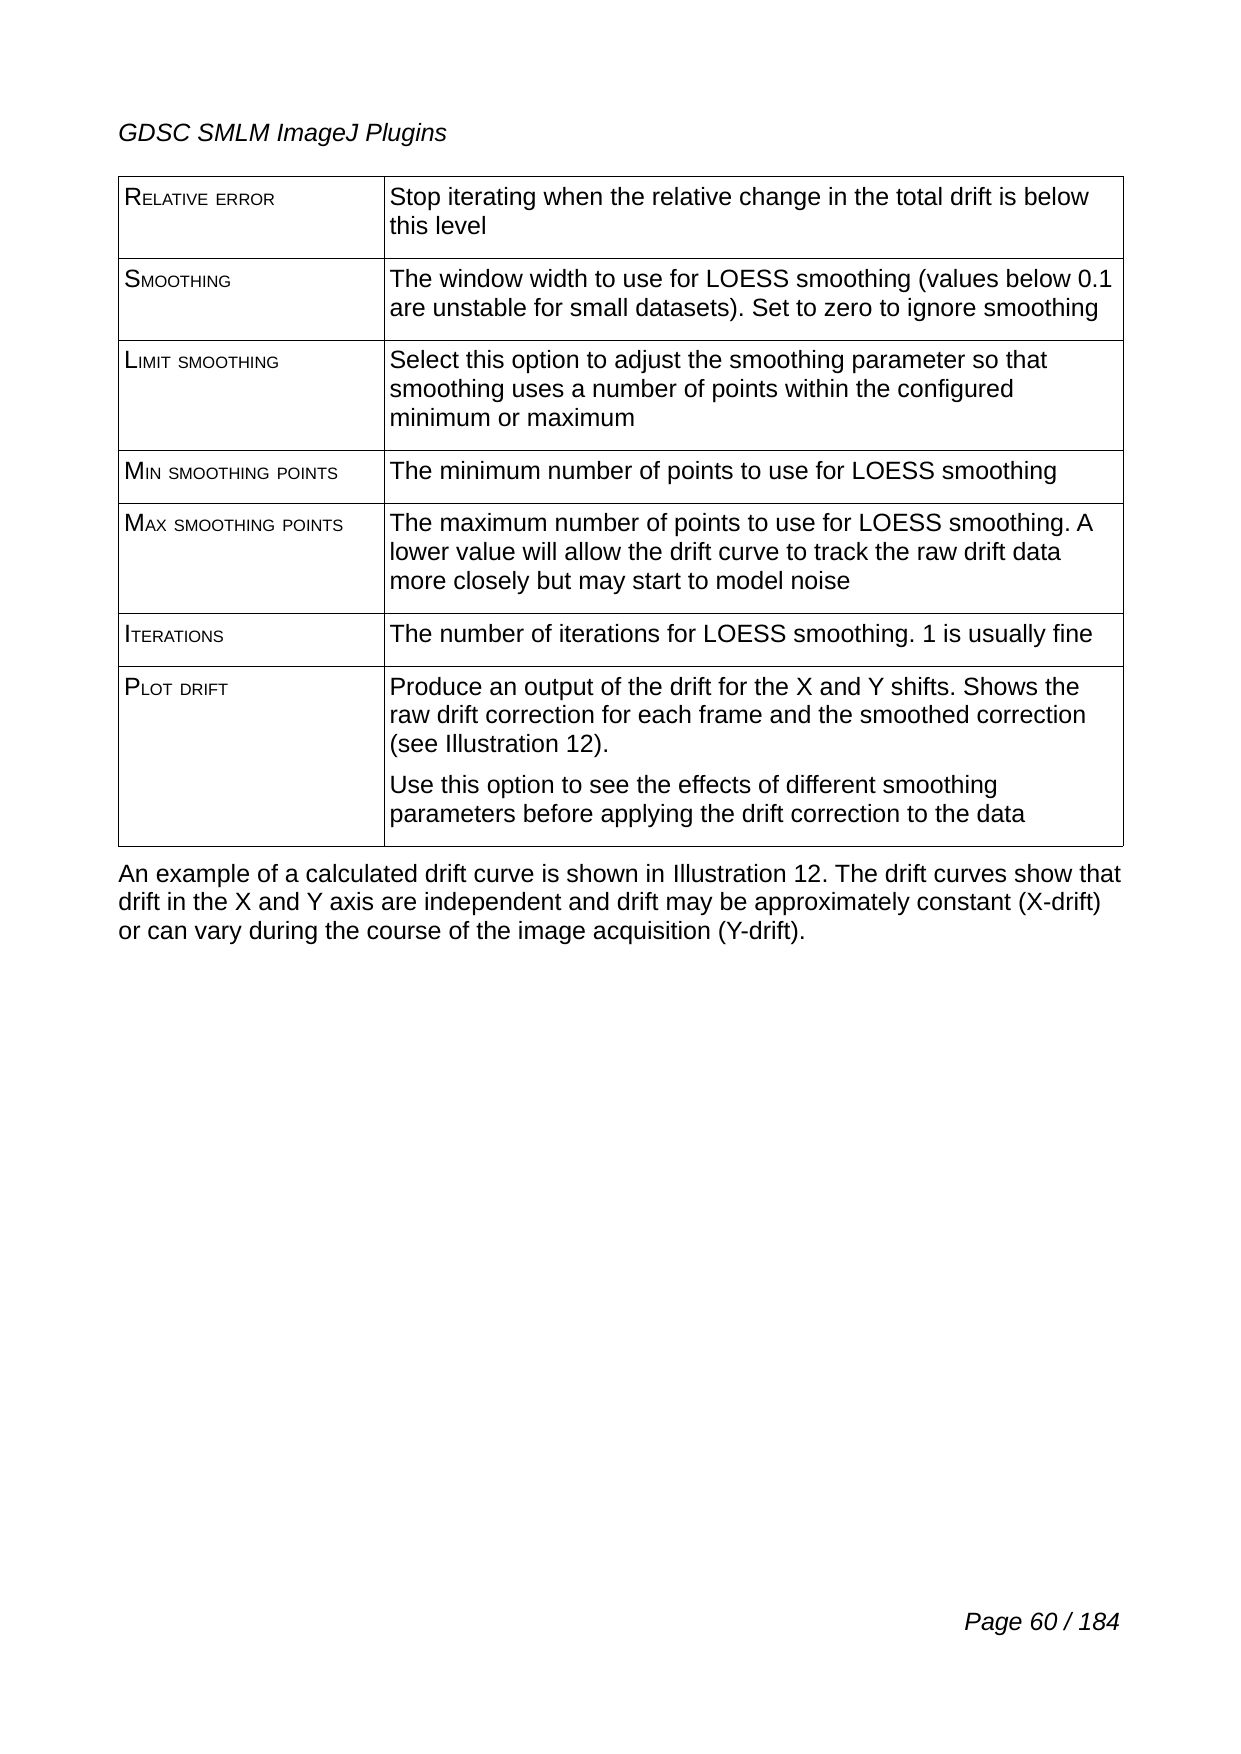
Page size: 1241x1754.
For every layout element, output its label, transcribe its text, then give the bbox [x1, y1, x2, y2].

table_cell Plot drift [119, 667, 384, 846]
table_cell Limit smoothing [119, 341, 384, 450]
table_cell Select this option to adjust the smoothing parameter so that smoothing uses a number of points within the configured minimum or maximum [385, 341, 1123, 450]
table_cell Smoothing [119, 259, 384, 339]
table_cell Relative error [119, 177, 384, 258]
table_cell The minimum number of points to use for LOESS smoothing [385, 451, 1123, 503]
text An example of a calculated drift curve is shown in Illustration 12. The drift curves show that drift in the X and Y axis are independent and drift may be approximately constant (X-drift) or can vary during the course of the image acquisition (Y-drift). [118, 858, 1122, 945]
table_cell Max smoothing points [119, 504, 384, 613]
table_cell Iterations [119, 614, 384, 666]
table_cell Stop iterating when the relative change in the total drift is below this level [385, 177, 1123, 258]
table_cell Min smoothing points [119, 451, 384, 503]
table_cell The number of iterations for LOESS smoothing. 1 is usually fine [385, 614, 1123, 666]
table_cell Produce an output of the drift for the X and Y shifts. Shows the raw drift correction for each frame and the smoothed correction (see Illustration 12). Use this option to see the effects of different smoothing parameters before applying the drift correction to the data [385, 667, 1123, 846]
table_cell The window width to use for LOESS smoothing (values below 0.1 are unstable for small datasets). Set to zero to ignore smoothing [385, 259, 1123, 339]
table_cell The maximum number of points to use for LOESS smoothing. A lower value will allow the drift curve to track the raw drift data more closely but may start to model noise [385, 504, 1123, 613]
